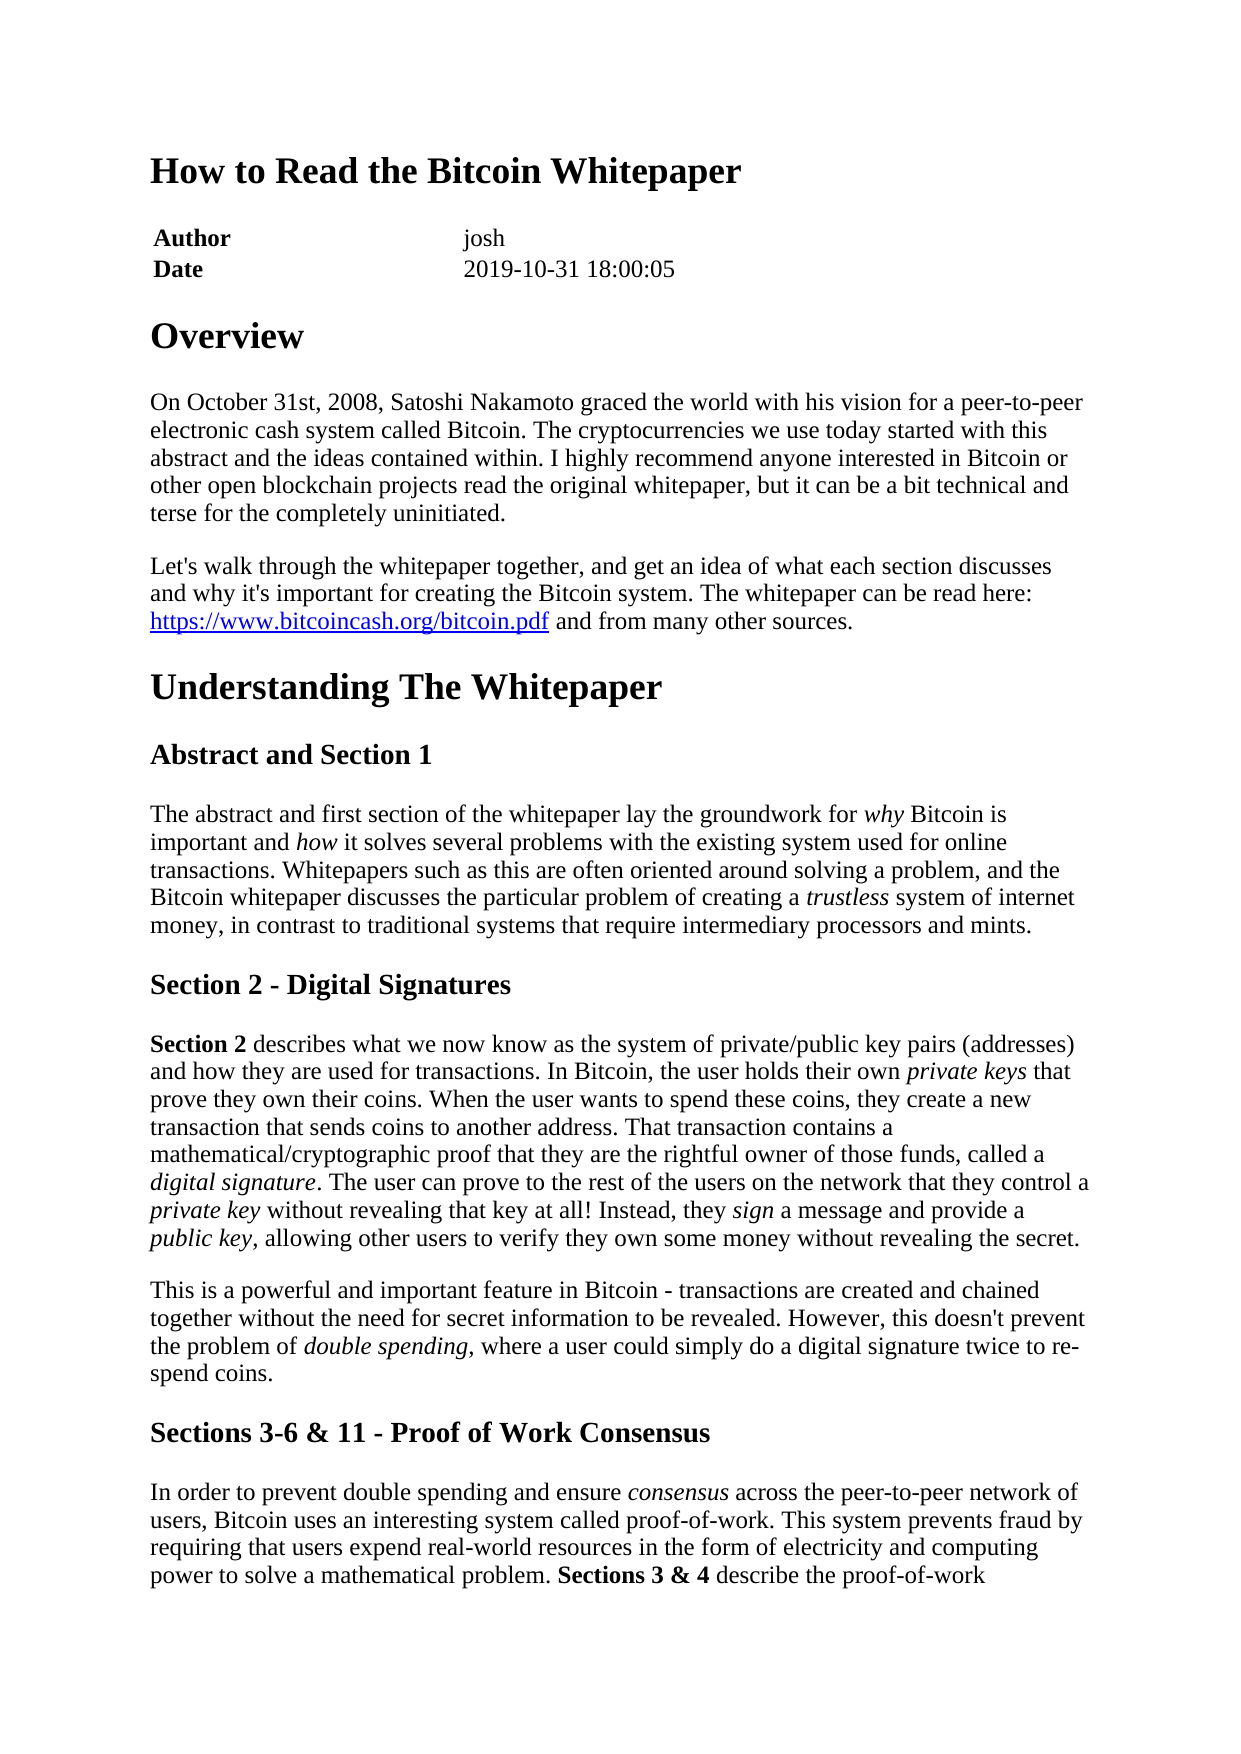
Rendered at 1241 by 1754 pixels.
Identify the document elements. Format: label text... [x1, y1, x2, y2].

subtitle Abstract and Section 1 [150, 739, 1090, 771]
table_header josh [462, 223, 1092, 253]
table_cell Date [152, 254, 462, 284]
table_cell 2019-10-31 18:00:05 [462, 254, 1092, 284]
table_header Author [152, 223, 462, 253]
text This is a powerful and important feature in Bitcoin - transactions are created and chained together without the need for secret information to be revealed. However, this doesn't prevent the problem of double spending, where a user could simply do a digital signature twice to re-spend coins. [150, 1276, 1090, 1387]
text Let's walk through the whitepaper together, and get an idea of what each section discusses and why it's important for creating the Bitcoin system. The whitepaper can be read here: https://www.bitcoincash.org/bitcoin.pdf and from many other sources. [150, 552, 1090, 635]
text On October 31st, 2008, Satoshi Nakamoto graced the world with his vision for a peer-to-peer electronic cash system called Bitcoin. The cryptocurrencies we use today started with this abstract and the ideas contained within. I highly recommend anyone interested in Bitcoin or other open blockchain projects read the original whitepaper, but it can be a bit technical and terse for the completely uninitiated. [150, 388, 1090, 527]
text Section 2 describes what we now know as the system of private/public key pairs (addresses) and how they are used for transactions. In Bitcoin, the user holds their own private keys that prove they own their coins. When the user wants to spend these coins, they create a new transaction that sends coins to another address. That transaction contains a mathematical/cryptographic proof that they are the rightful owner of those funds, called a digital signature. The user can prove to the rest of the users on the network that they control a private key without revealing that key at all! Instead, they sign a message and provide a public key, allowing other users to verify they own some money without revealing the secret. [150, 1030, 1090, 1251]
subtitle Section 2 - Digital Signatures [150, 968, 1090, 1000]
subtitle How to Read the Bitcoin Whitepaper [150, 150, 1090, 192]
subtitle Understanding The Whitepaper [150, 666, 1090, 708]
subtitle Overview [150, 316, 1090, 357]
subtitle Sections 3-6 & 11 - Proof of Work Consensus [150, 1416, 1090, 1449]
text In order to prevent double spending and ensure consensus across the peer-to-peer network of users, Bitcoin uses an interesting system called proof-of-work. This system prevents fraud by requiring that users expend real-world resources in the form of electricity and computing power to solve a mathematical problem. Sections 3 & 4 describe the proof-of-work [150, 1478, 1090, 1589]
text The abstract and first section of the whitepaper lay the groundwork for why Bitcoin is important and how it solves several problems with the existing system used for online transactions. Whitepapers such as this are often oriented around solving a problem, and the Bitcoin whitepaper discusses the particular problem of creating a trustless system of internet money, in contrast to traditional systems that require intermediary processors and mints. [150, 800, 1090, 939]
